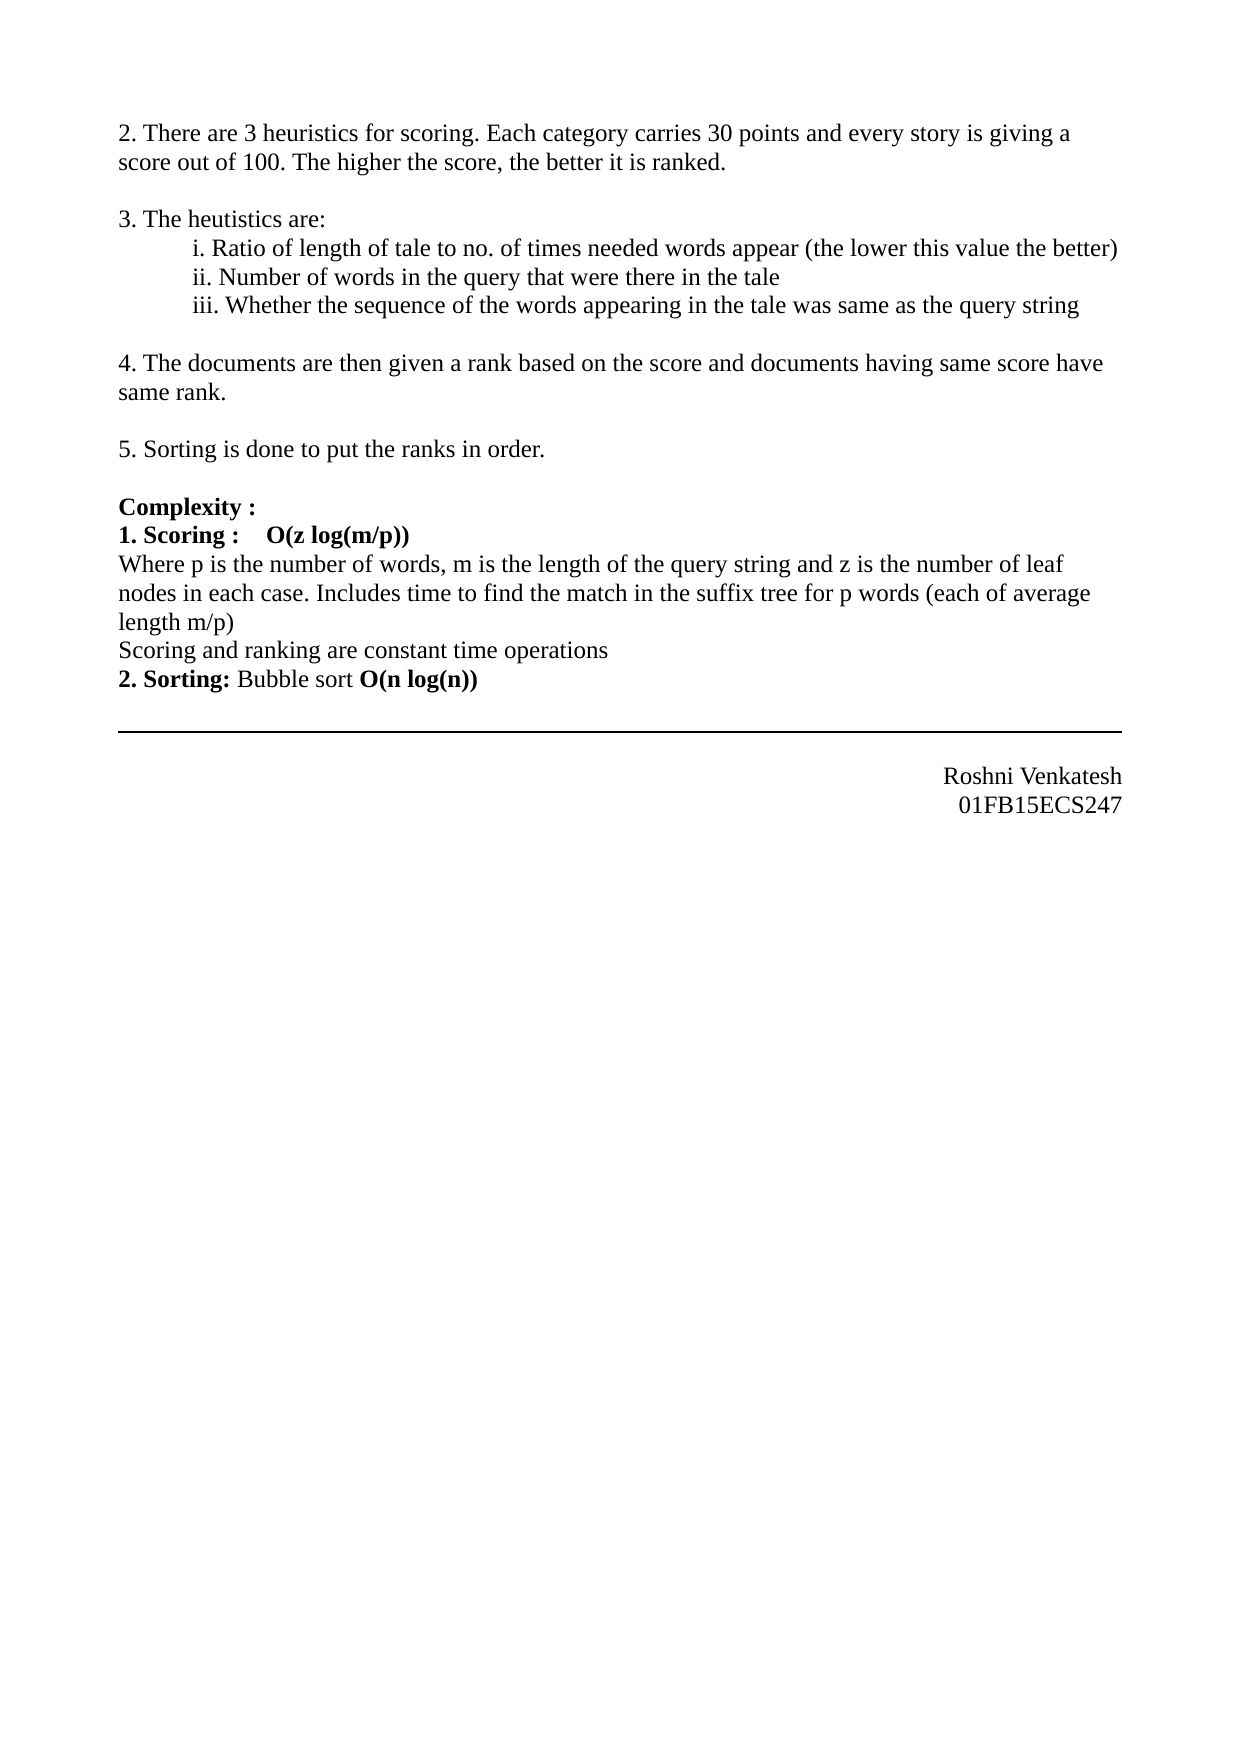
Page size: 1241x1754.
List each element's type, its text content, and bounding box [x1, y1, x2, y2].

text Complexity : [118, 492, 1122, 521]
text 3. The heutistics are: [118, 204, 1122, 233]
text 2. Sorting: Bubble sort O(n log(n)) [118, 664, 1122, 693]
text iii. Whether the sequence of the words appearing in the tale was same as the query string [118, 291, 1122, 319]
text 2. There are 3 heuristics for scoring. Each category carries 30 points and every story is giving a score out of 100. The higher the score, the better it is ranked. [118, 118, 1122, 176]
text Where p is the number of words, m is the length of the query string and z is the number of leaf nodes in each case. Includes time to find the match in the suffix tree for p words (each of average length m/p) [118, 549, 1122, 636]
text 01FB15ECS247 [118, 790, 1122, 819]
text Scoring and ranking are constant time operations [118, 636, 1122, 664]
text i. Ratio of length of tale to no. of times needed words appear (the lower this value the better) ii. Number of words in the query that were there in the tale [118, 233, 1122, 291]
text Roshni Venkatesh [118, 761, 1122, 790]
text 5. Sorting is done to put the ranks in order. [118, 434, 1122, 463]
text 4. The documents are then given a rank based on the score and documents having same score have same rank. [118, 348, 1122, 406]
text 1. Scoring : O(z log(m/p)) [118, 521, 1122, 549]
